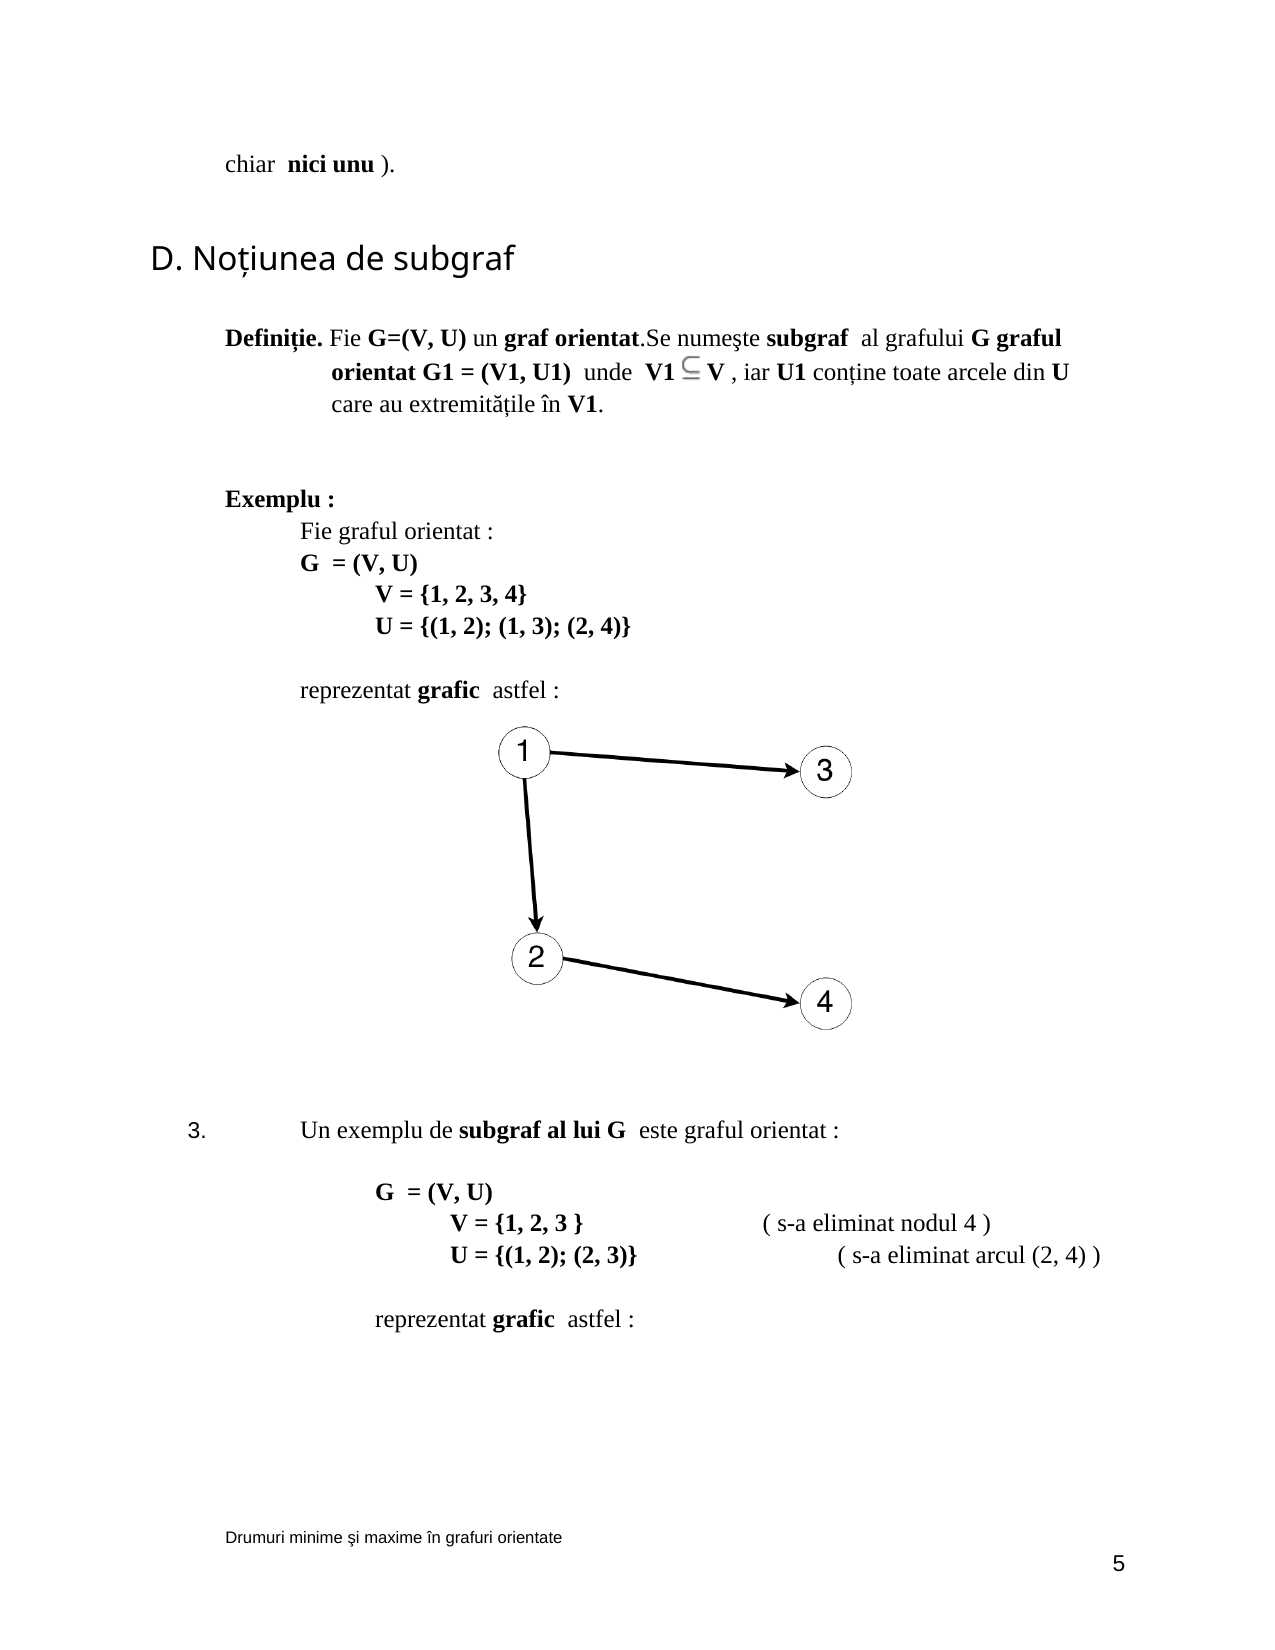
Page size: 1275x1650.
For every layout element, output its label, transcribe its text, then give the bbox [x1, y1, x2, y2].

text G = (V, U) [300, 549, 1125, 576]
list Un exemplu de subgraf al lui G este graful orientat : [187, 1116, 1125, 1144]
text V = {1, 2, 3 } ( s-a eliminat nodul 4 ) [150, 1209, 1125, 1237]
text V = {1, 2, 3, 4} [150, 581, 1125, 608]
text chiar nici unu ). [150, 150, 1125, 178]
text orientat G1 = (V1, U1) unde V1 V , iar U1 conține toate arcele din U [150, 355, 1125, 386]
text Definiție. Fie G=(V, U) un graf orientat.Se numeşte subgraf al grafului G graful [150, 324, 1125, 351]
text care au extremitățile în V1. [150, 390, 1125, 418]
subtitle D. Noțiunea de subgraf [150, 234, 1125, 280]
text U = {(1, 2); (2, 3)} ( s-a eliminat arcul (2, 4) ) [150, 1241, 1125, 1269]
text Fie graful orientat : [150, 517, 1125, 545]
picture [681, 355, 701, 381]
text reprezentat grafic astfel : [150, 1305, 1125, 1332]
text Exemplu : [150, 485, 1125, 513]
text reprezentat grafic astfel : [150, 676, 1125, 703]
picture [498, 726, 852, 1030]
text G = (V, U) [150, 1178, 1125, 1205]
text U = {(1, 2); (1, 3); (2, 4)} [150, 612, 1125, 640]
